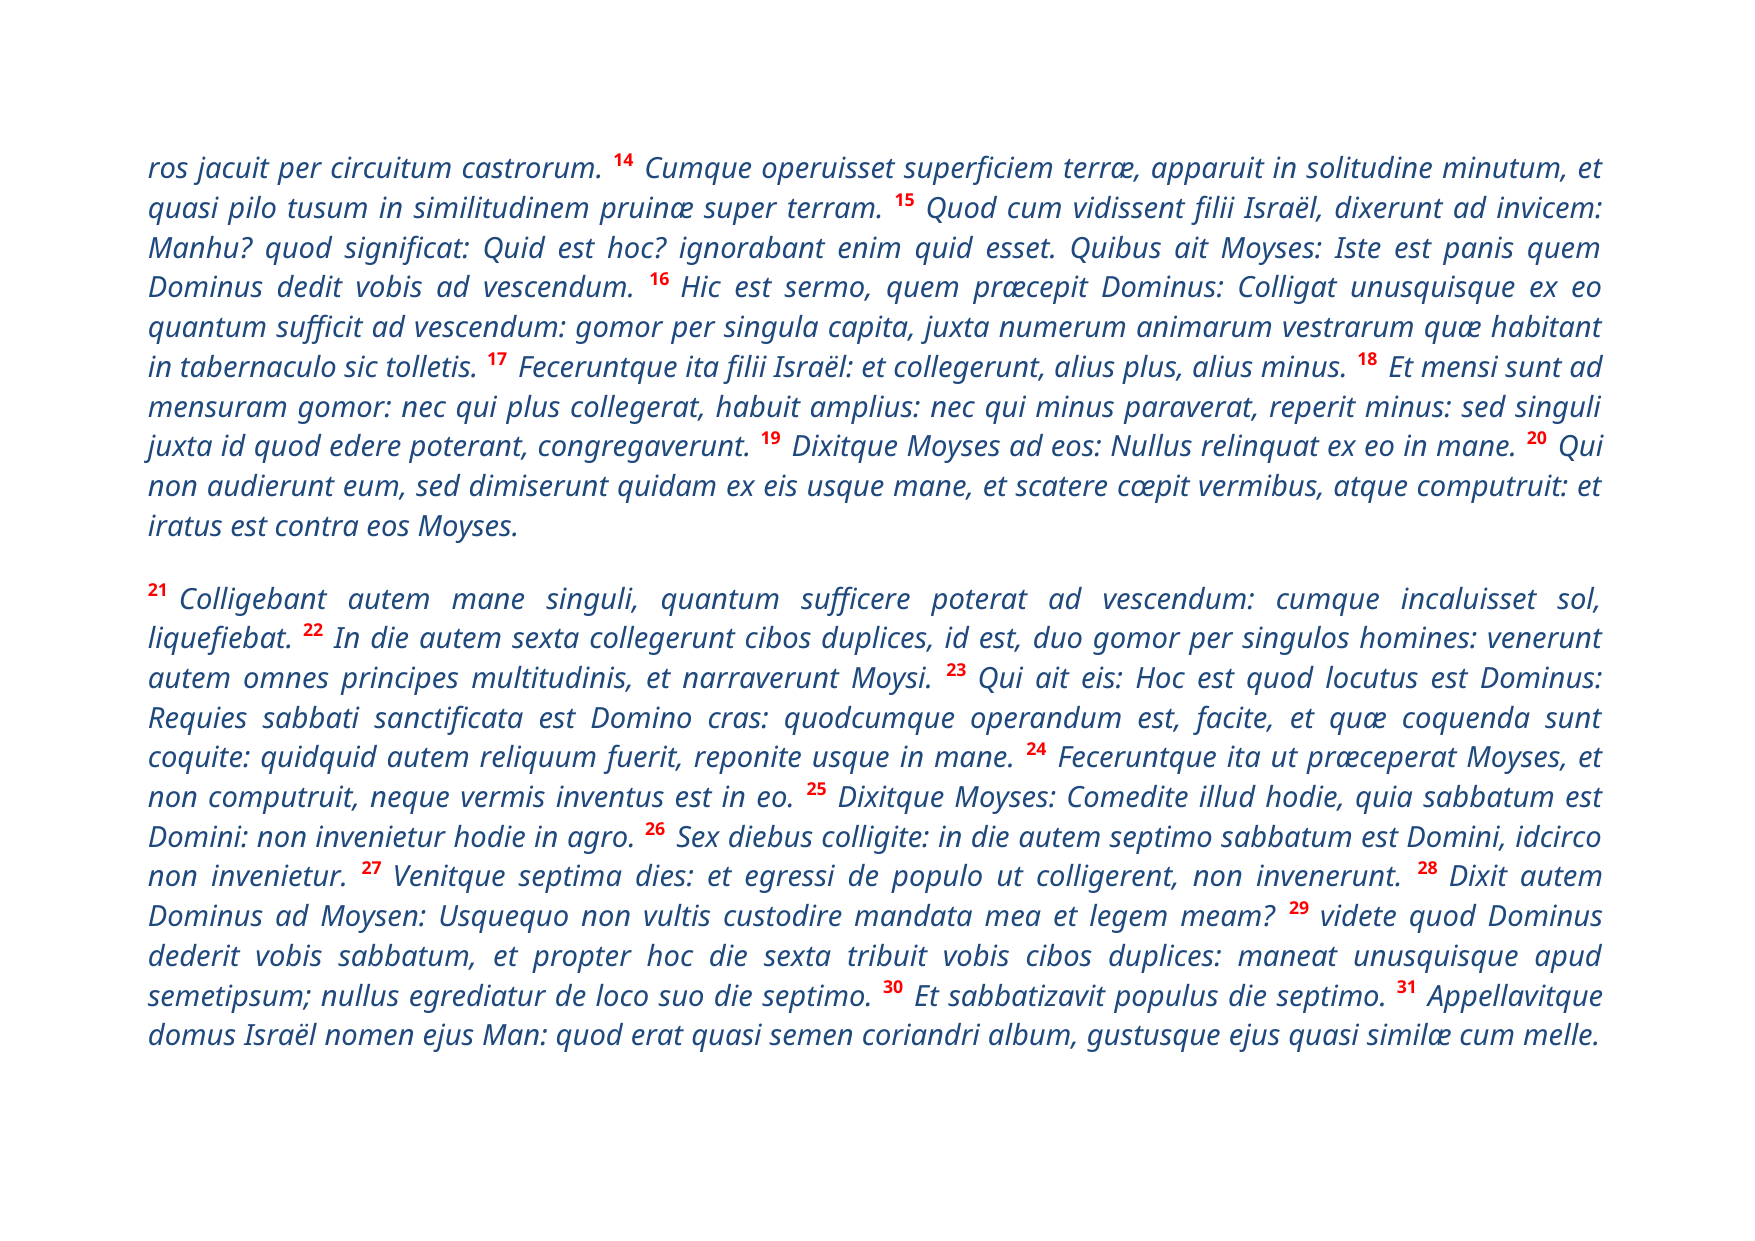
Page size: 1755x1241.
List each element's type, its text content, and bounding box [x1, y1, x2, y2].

text ros jacuit per circuitum castrorum. 14 Cumque operuisset superficiem terræ, apparuit in solitudine minutum, et quasi pilo tusum in similitudinem pruinæ super terram. 15 Quod cum vidissent filii Israël, dixerunt ad invicem: Manhu? quod significat: Quid est hoc? ignorabant enim quid esset. Quibus ait Moyses: Iste est panis quem Dominus dedit vobis ad vescendum. 16 Hic est sermo, quem præcepit Dominus: Colligat unusquisque ex eo quantum sufficit ad vescendum: gomor per singula capita, juxta numerum animarum vestrarum quæ habitant in tabernaculo sic tolletis. 17 Feceruntque ita filii Israël: et collegerunt, alius plus, alius minus. 18 Et mensi sunt ad mensuram gomor: nec qui plus collegerat, habuit amplius: nec qui minus paraverat, reperit minus: sed singuli juxta id quod edere poterant, congregaverunt. 19 Dixitque Moyses ad eos: Nullus relinquat ex eo in mane. 20 Qui non audierunt eum, sed dimiserunt quidam ex eis usque mane, et scatere cœpit vermibus, atque computruit: et iratus est contra eos Moyses. [148, 148, 1606, 544]
text 21 Colligebant autem mane singuli, quantum sufficere poterat ad vescendum: cumque incaluisset sol, liquefiebat. 22 In die autem sexta collegerunt cibos duplices, id est, duo gomor per singulos homines: venerunt autem omnes principes multitudinis, et narraverunt Moysi. 23 Qui ait eis: Hoc est quod locutus est Dominus: Requies sabbati sanctificata est Domino cras: quodcumque operandum est, facite, et quæ coquenda sunt coquite: quidquid autem reliquum fuerit, reponite usque in mane. 24 Feceruntque ita ut præceperat Moyses, et non computruit, neque vermis inventus est in eo. 25 Dixitque Moyses: Comedite illud hodie, quia sabbatum est Domini: non invenietur hodie in agro. 26 Sex diebus colligite: in die autem septimo sabbatum est Domini, idcirco non invenietur. 27 Venitque septima dies: et egressi de populo ut colligerent, non invenerunt. 28 Dixit autem Dominus ad Moysen: Usquequo non vultis custodire mandata mea et legem meam? 29 videte quod Dominus dederit vobis sabbatum, et propter hoc die sexta tribuit vobis cibos duplices: maneat unusquisque apud semetipsum; nullus egrediatur de loco suo die septimo. 30 Et sabbatizavit populus die septimo. 31 Appellavitque domus Israël nomen ejus Man: quod erat quasi semen coriandri album, gustusque ejus quasi similæ cum melle. [148, 578, 1606, 1054]
